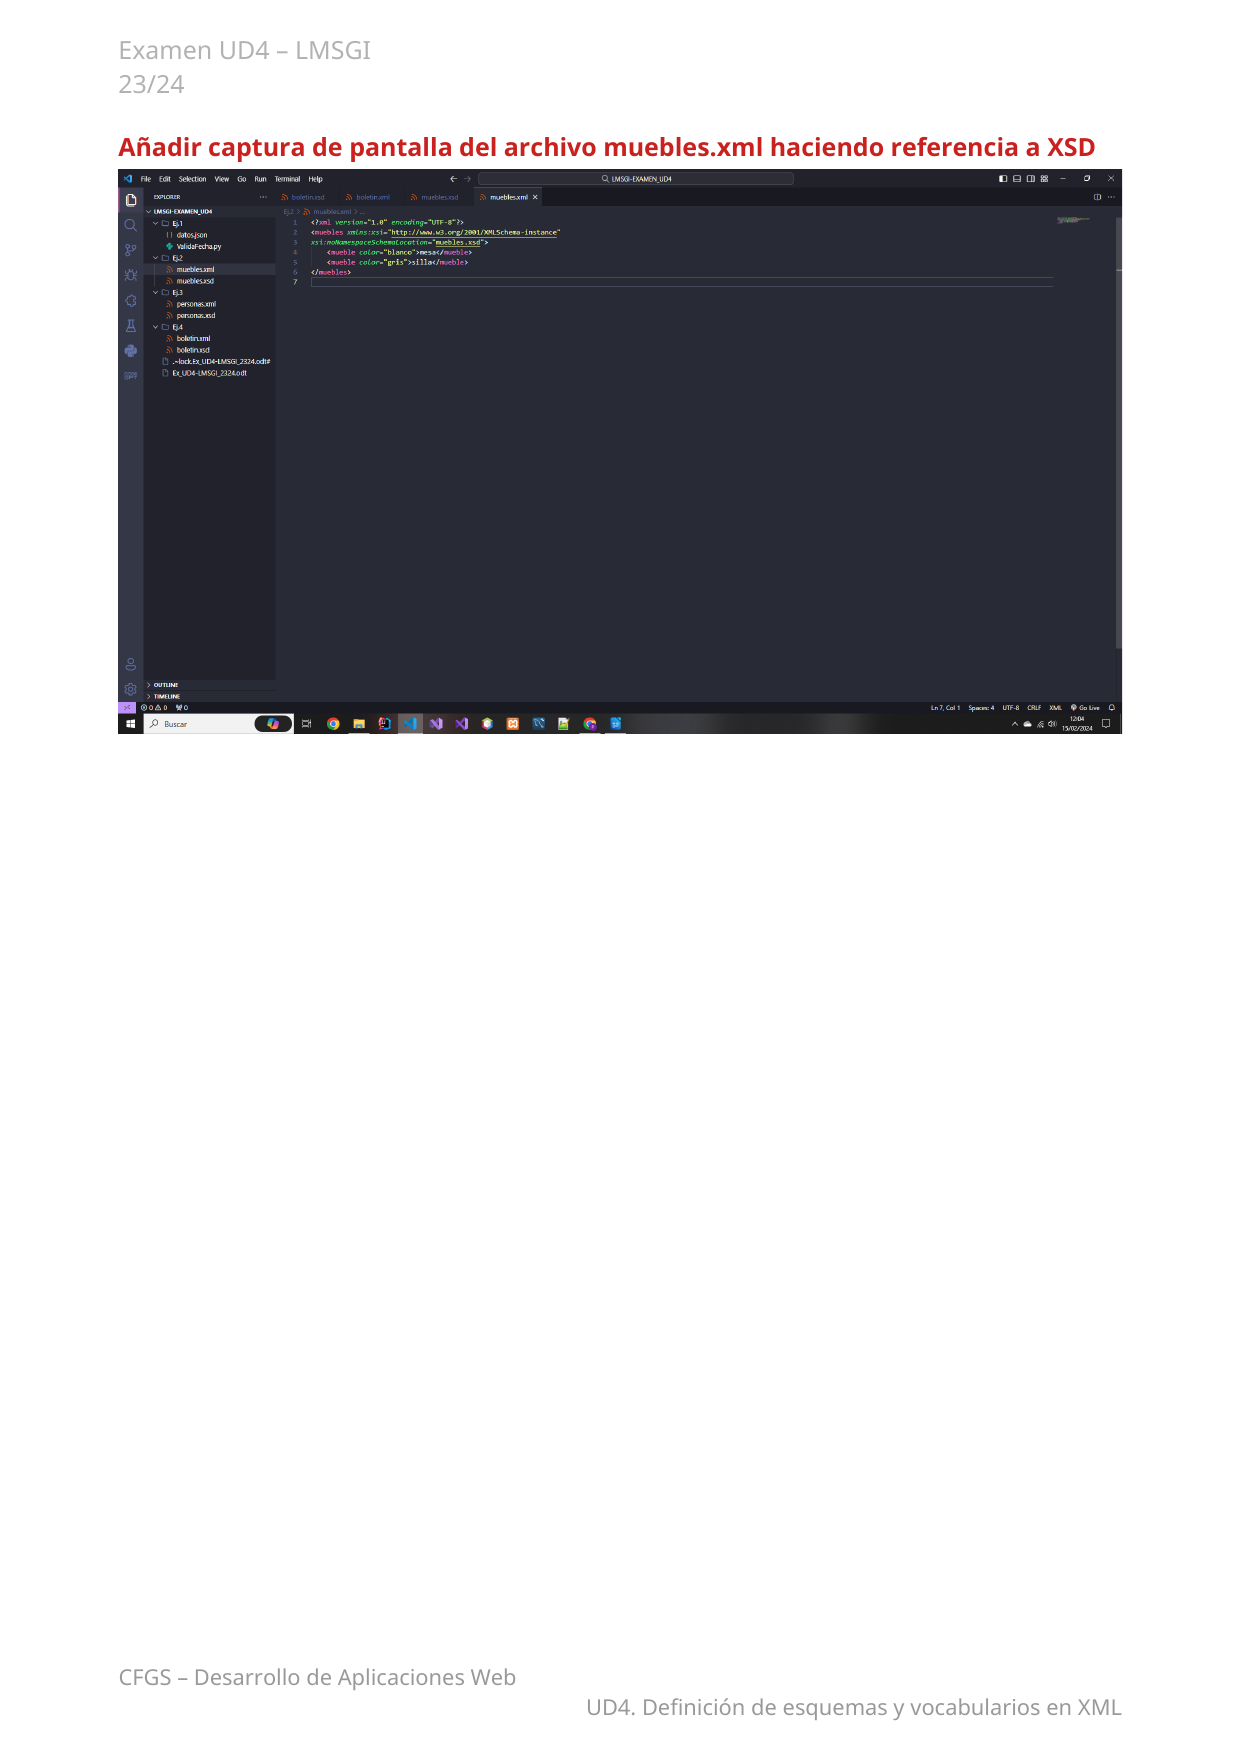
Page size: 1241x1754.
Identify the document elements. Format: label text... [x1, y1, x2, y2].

text Añadir captura de pantalla del archivo muebles.xml haciendo referencia a XSD [118, 130, 1122, 164]
picture [118, 169, 1123, 734]
